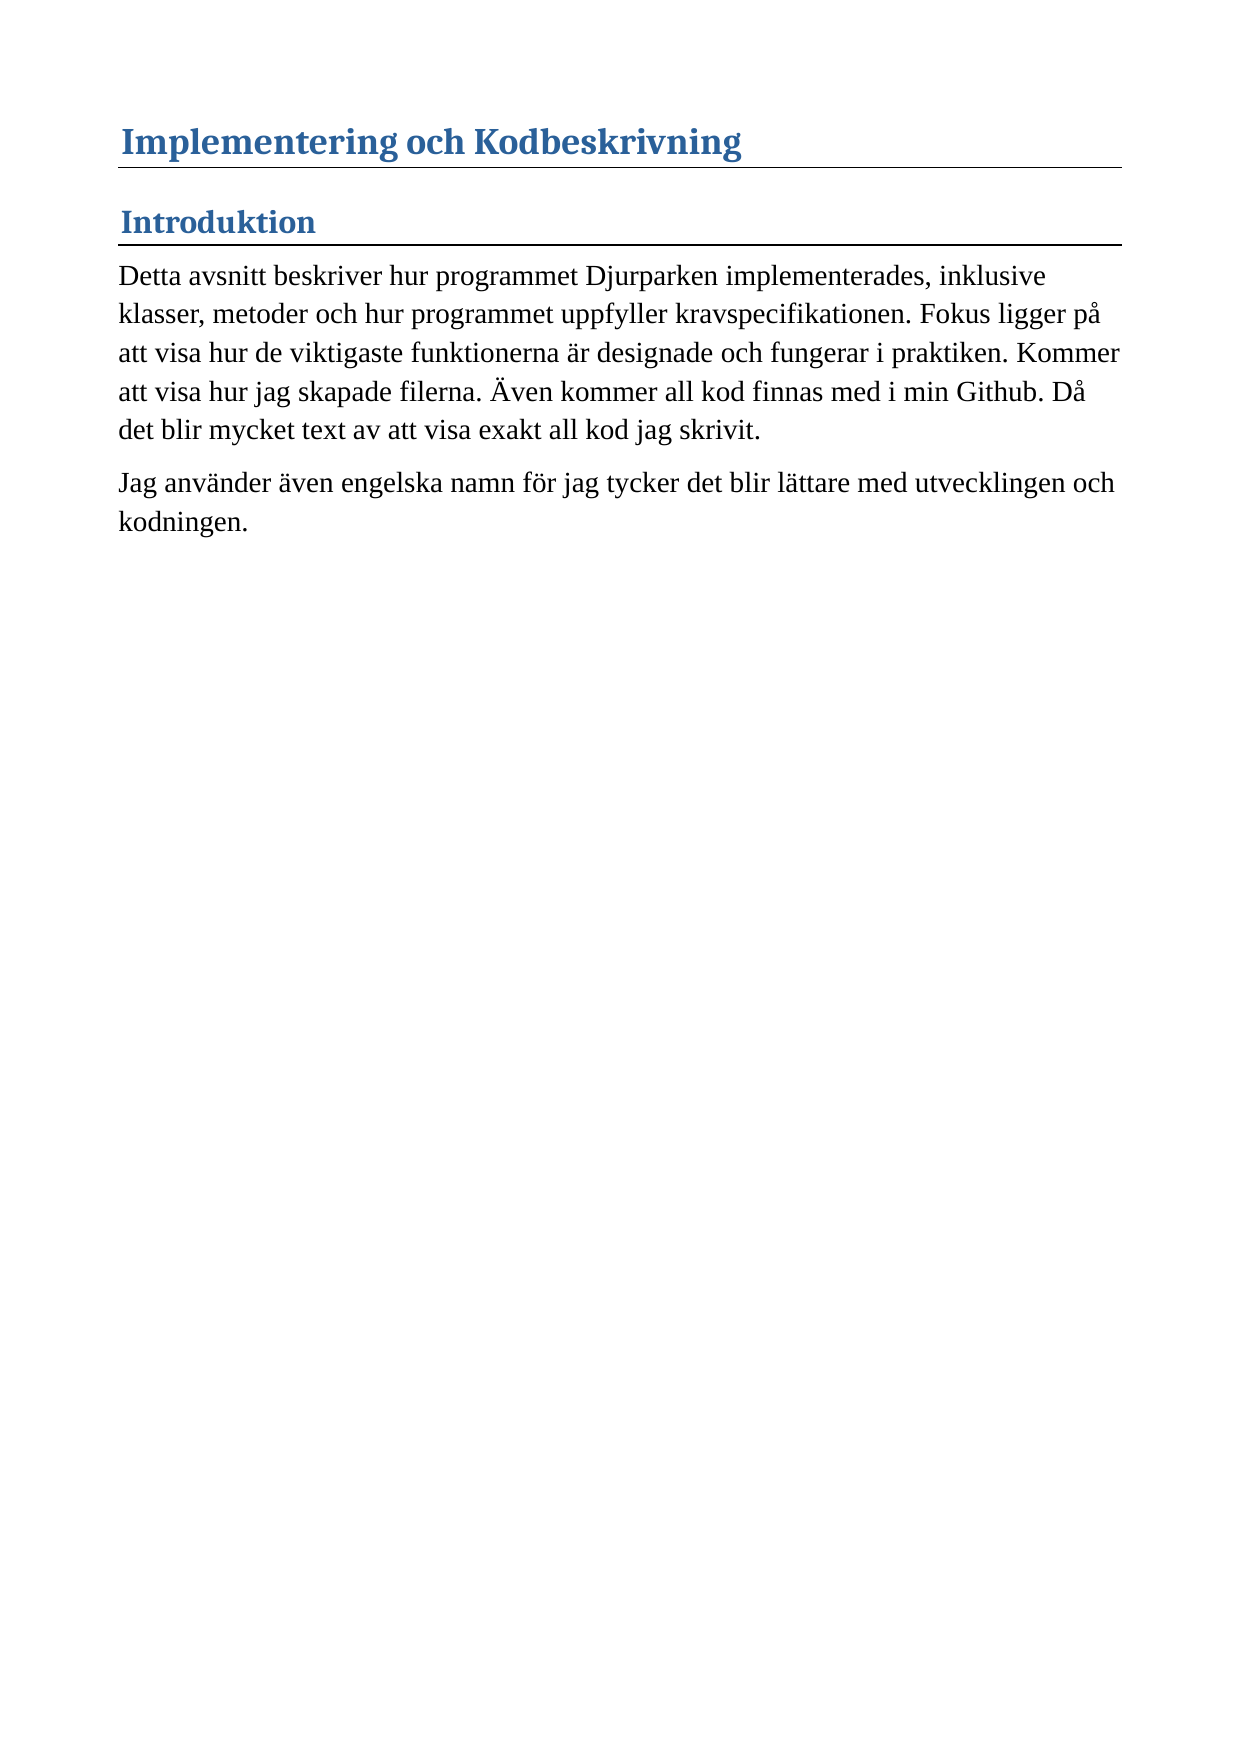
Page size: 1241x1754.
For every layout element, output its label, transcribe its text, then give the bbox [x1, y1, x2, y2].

text Jag använder även engelska namn för jag tycker det blir lättare med utvecklingen och kodningen. [118, 465, 1122, 537]
subtitle Introduktion [118, 201, 1122, 244]
subtitle Implementering och Kodbeskrivning [118, 118, 1122, 167]
text Detta avsnitt beskriver hur programmet Djurparken implementerades, inklusive klasser, metoder och hur programmet uppfyller kravspecifikationen. Fokus ligger på att visa hur de viktigaste funktionerna är designade och fungerar i praktiken. Kommer att visa hur jag skapade filerna. Även kommer all kod finnas med i min Github. Då det blir mycket text av att visa exakt all kod jag skrivit. [118, 258, 1122, 446]
